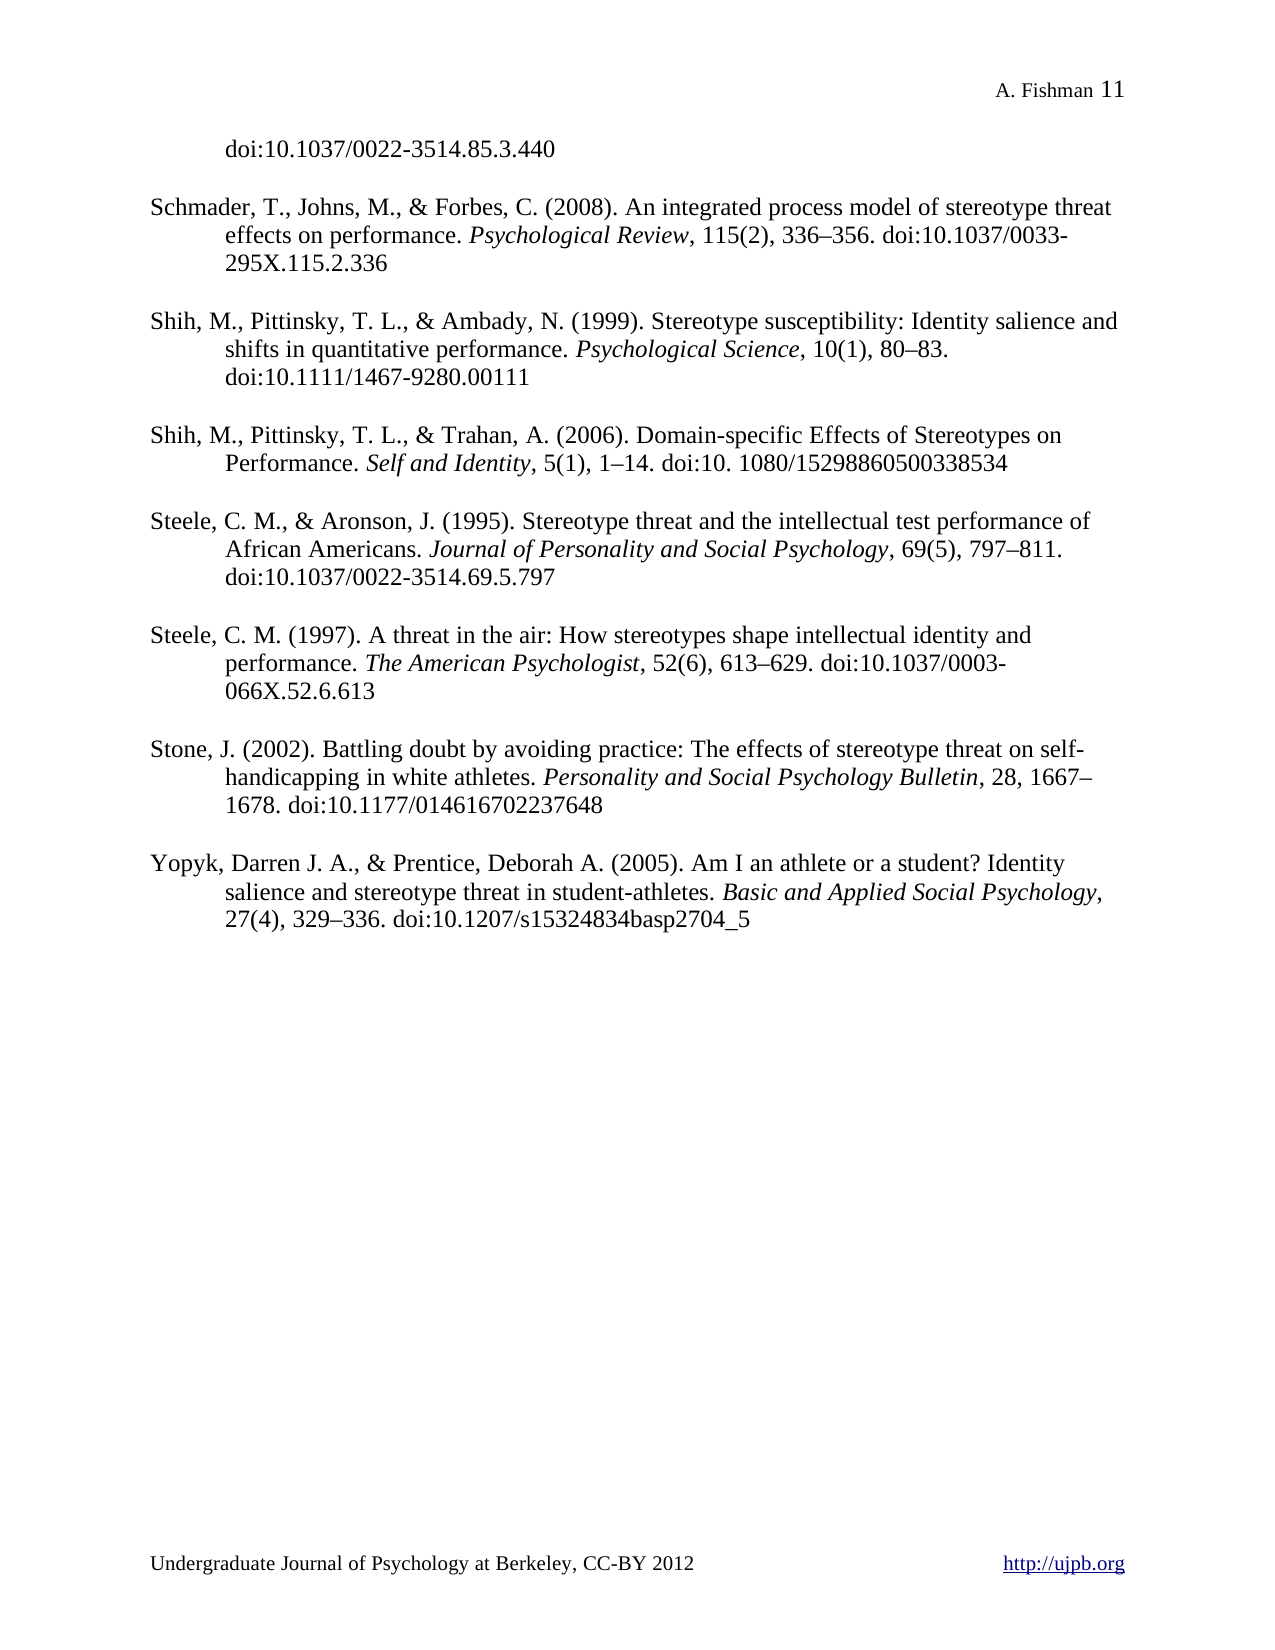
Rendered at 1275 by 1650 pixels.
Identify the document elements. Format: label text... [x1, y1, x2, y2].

text Steele, C. M., & Aronson, J. (1995). Stereotype threat and the intellectual test performance of African Americans. Journal of Personality and Social Psychology, 69(5), 797–811. doi:10.1037/0022-3514.69.5.797 [150, 507, 1125, 591]
text Schmader, T., Johns, M., & Forbes, C. (2008). An integrated process model of stereotype threat effects on performance. Psychological Review, 115(2), 336–356. doi:10.1037/0033-295X.115.2.336 [150, 193, 1125, 277]
text Shih, M., Pittinsky, T. L., & Trahan, A. (2006). Domain-specific Effects of Stereotypes on Performance. Self and Identity, 5(1), 1–14. doi:10. 1080/15298860500338534 [150, 421, 1125, 477]
text Steele, C. M. (1997). A threat in the air: How stereotypes shape intellectual identity and performance. The American Psychologist, 52(6), 613–629. doi:10.1037/0003-066X.52.6.613 [150, 621, 1125, 705]
text Shih, M., Pittinsky, T. L., & Ambady, N. (1999). Stereotype susceptibility: Identity salience and shifts in quantitative performance. Psychological Science, 10(1), 80–83. doi:10.1111/1467-9280.00111 [150, 307, 1125, 391]
text Yopyk, Darren J. A., & Prentice, Deborah A. (2005). Am I an athlete or a student? Identity salience and stereotype threat in student-athletes. Basic and Applied Social Psychology, 27(4), 329–336. doi:10.1207/s15324834basp2704_5 [150, 849, 1125, 933]
text Stone, J. (2002). Battling doubt by avoiding practice: The effects of stereotype threat on self-handicapping in white athletes. Personality and Social Psychology Bulletin, 28, 1667–1678. doi:10.1177/014616702237648 [150, 735, 1125, 819]
text doi:10.1037/0022-3514.85.3.440 [150, 135, 1125, 163]
